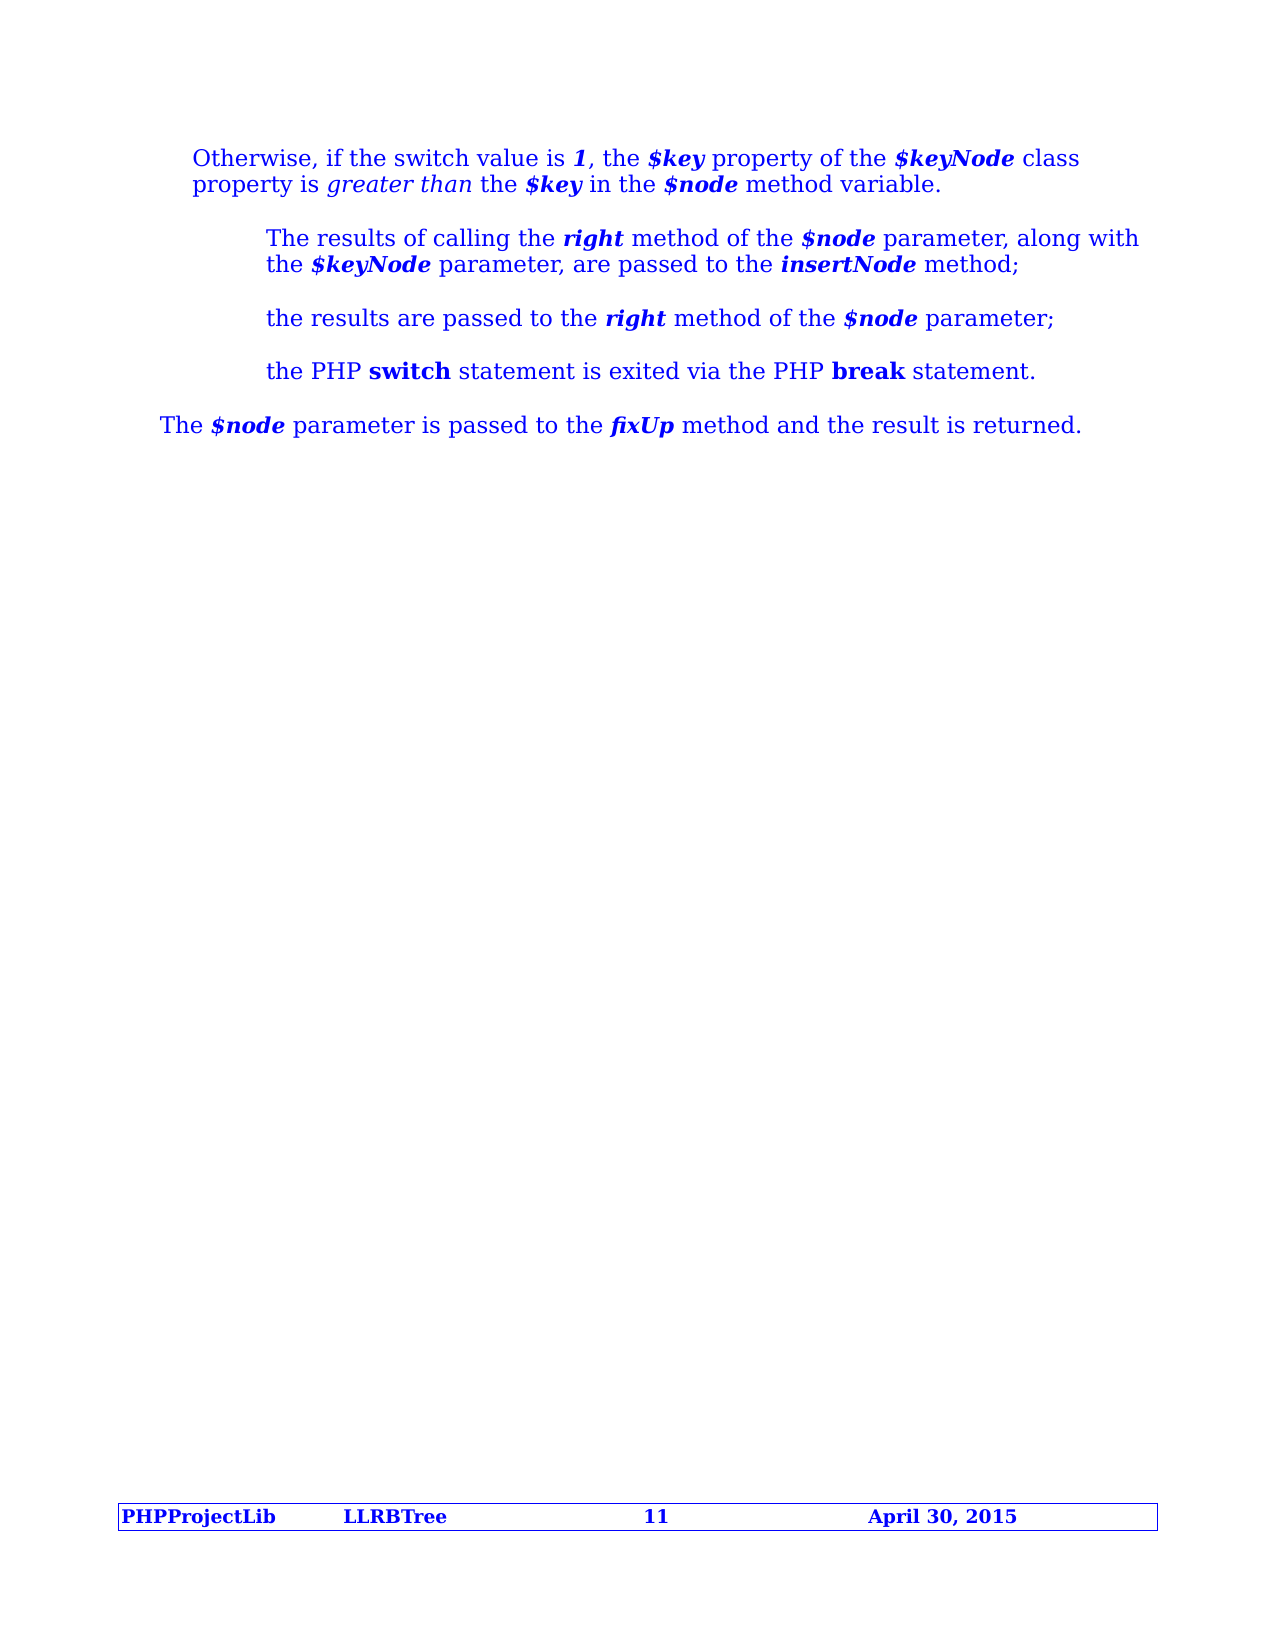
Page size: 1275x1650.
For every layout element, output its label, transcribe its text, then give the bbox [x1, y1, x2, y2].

text The $node parameter is passed to the fixUp method and the result is returned. [159, 412, 1157, 438]
text the results are passed to the right method of the $node parameter; [266, 305, 1157, 331]
text the PHP switch statement is exited via the PHP break statement. [266, 358, 1157, 385]
text The results of calling the right method of the $node parameter, along with the $keyNode parameter, are passed to the insertNode method; [266, 225, 1157, 278]
text Otherwise, if the switch value is 1, the $key property of the $keyNode class property is greater than the $key in the $node method variable. [192, 145, 1157, 198]
